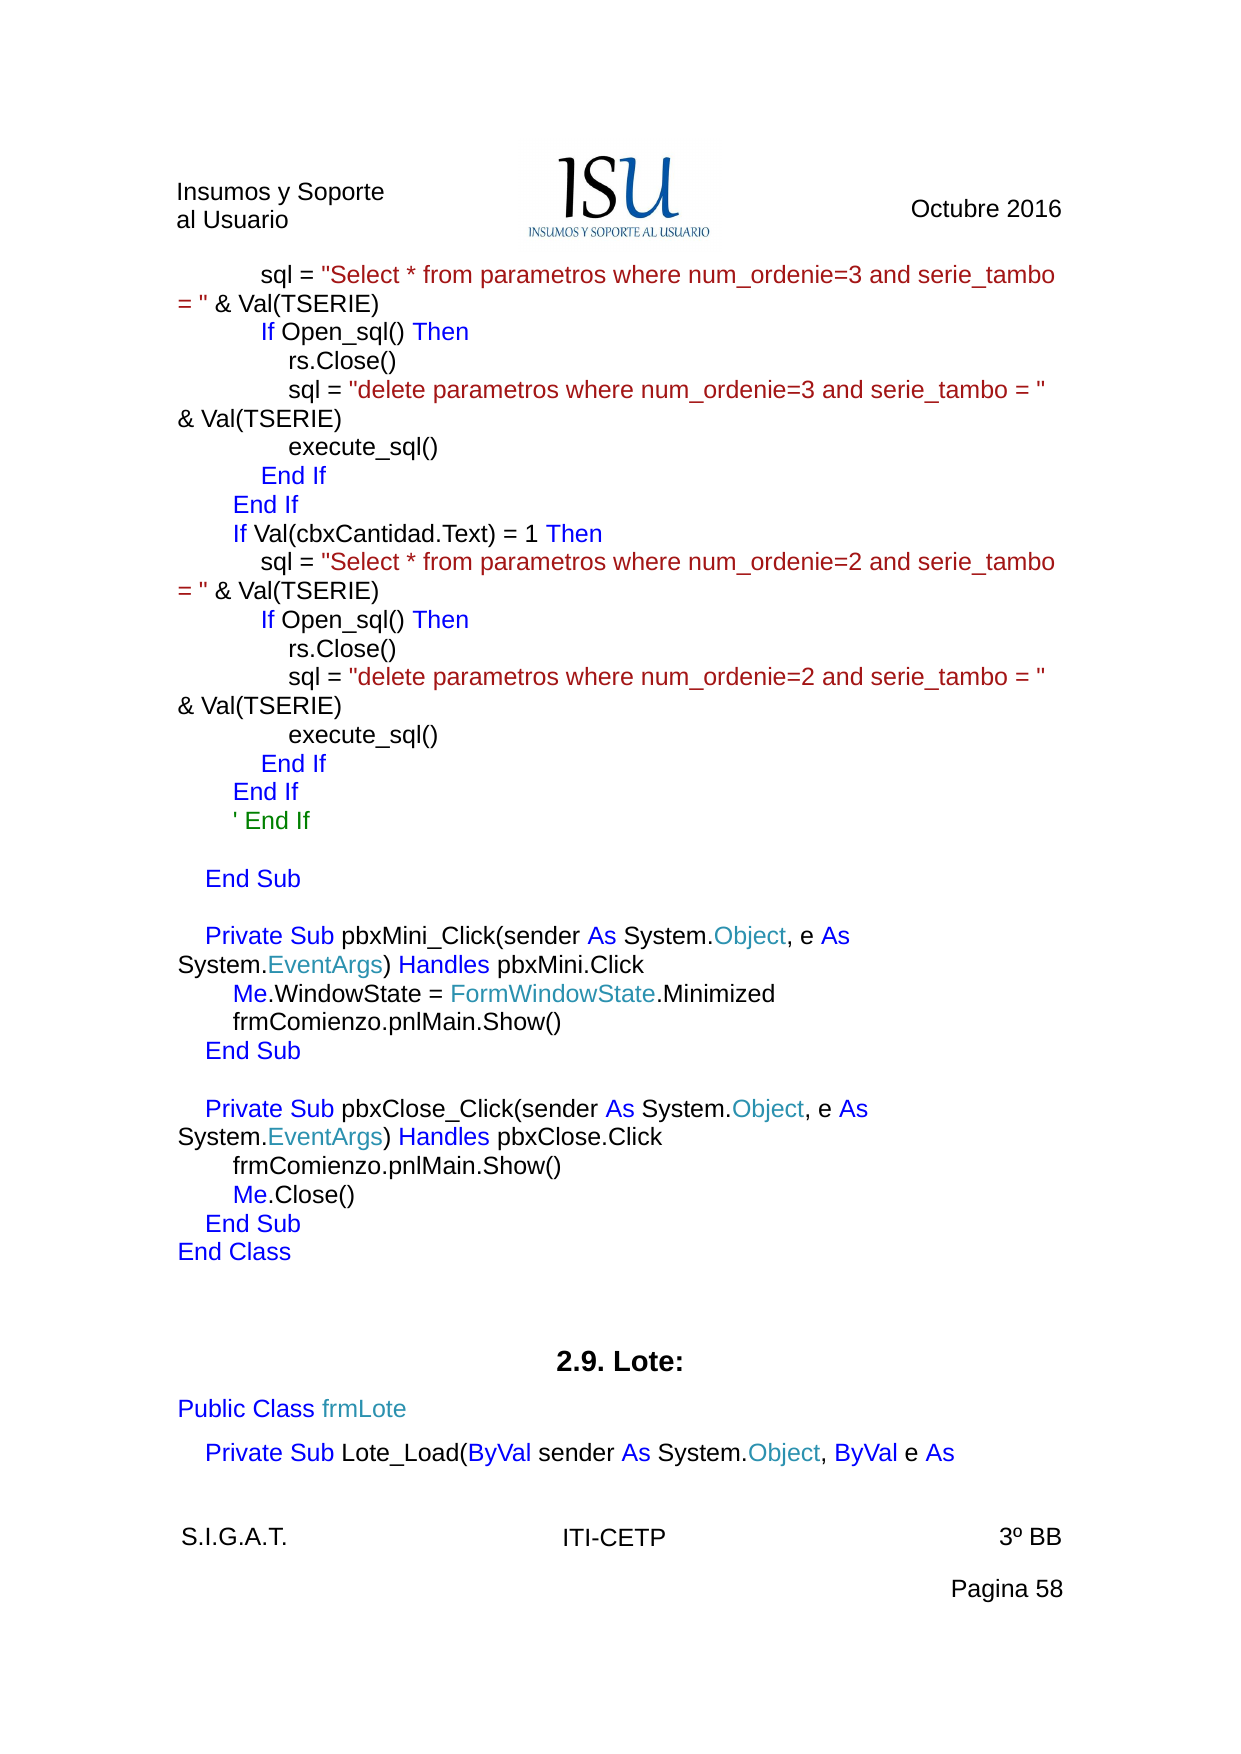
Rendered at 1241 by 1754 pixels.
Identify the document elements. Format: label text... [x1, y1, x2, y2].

text If Open_sql() Then [177, 605, 1063, 633]
text execute_sql() [177, 720, 1063, 748]
text sql = "delete parametros where num_ordenie=2 and serie_tambo = " & Val(TSERIE) [177, 662, 1063, 720]
text End If [177, 777, 1063, 806]
text If Open_sql() Then [177, 317, 1063, 346]
text Public Class frmLote [177, 1394, 1063, 1423]
text End Sub [177, 863, 1063, 892]
text End If [177, 748, 1063, 777]
text execute_sql() [177, 432, 1063, 461]
text End Class [177, 1237, 1063, 1266]
text End If [177, 490, 1063, 518]
text rs.Close() [177, 633, 1063, 662]
text Me.Close() [177, 1180, 1063, 1208]
text sql = "Select * from parametros where num_ordenie=2 and serie_tambo = " & Val(TSERIE) [177, 547, 1063, 605]
text Me.WindowState = FormWindowState.Minimized [177, 978, 1063, 1007]
text ' End If [177, 806, 1063, 835]
text frmComienzo.pnlMain.Show() [177, 1151, 1063, 1180]
text frmComienzo.pnlMain.Show() [177, 1007, 1063, 1036]
text Private Sub pbxMini_Click(sender As System.Object, e As System.EventArgs) Handles pbxMini.Click [177, 921, 1063, 978]
text sql = "delete parametros where num_ordenie=3 and serie_tambo = " & Val(TSERIE) [177, 375, 1063, 432]
text End Sub [177, 1036, 1063, 1065]
picture [517, 138, 723, 252]
text Private Sub pbxClose_Click(sender As System.Object, e As System.EventArgs) Handles pbxClose.Click [177, 1093, 1063, 1151]
text End If [177, 461, 1063, 490]
text Private Sub Lote_Load(ByVal sender As System.Object, ByVal e As [177, 1437, 1063, 1466]
text End Sub [177, 1208, 1063, 1237]
text 2.9. Lote: [177, 1344, 1063, 1378]
text rs.Close() [177, 346, 1063, 375]
text sql = "Select * from parametros where num_ordenie=3 and serie_tambo = " & Val(TSERIE) [177, 260, 1063, 317]
text If Val(cbxCantidad.Text) = 1 Then [177, 518, 1063, 547]
